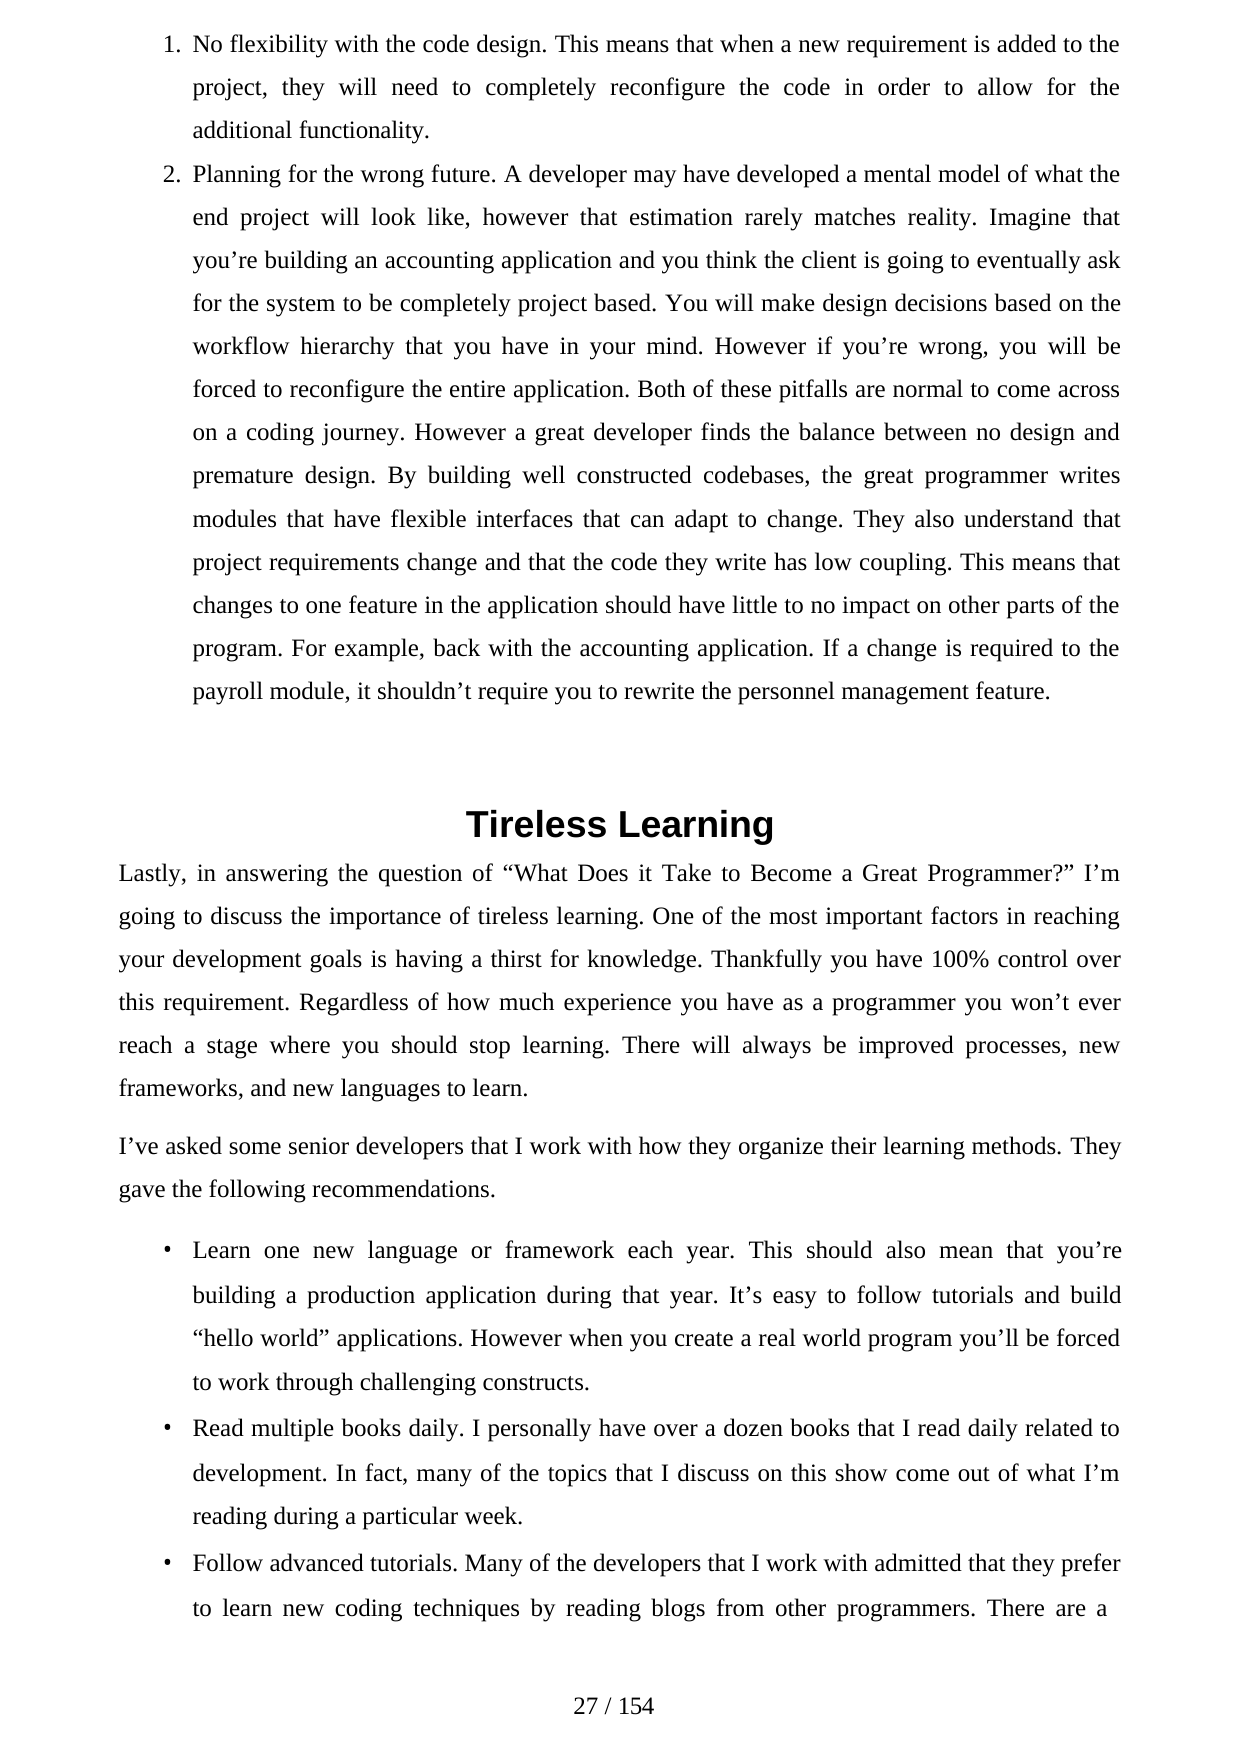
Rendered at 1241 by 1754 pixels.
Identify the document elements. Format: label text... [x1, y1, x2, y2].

text Lastly, in answering the question of “What Does it Take to Become a Great Programmer?” I’m going to discuss the importance of tireless learning. One of the most important factors in reaching your development goals is having a thirst for knowledge. Thankfully you have 100% control over this requirement. Regardless of how much experience you have as a programmer you won’t ever reach a stage where you should stop learning. There will always be improved processes, new frameworks, and new languages to learn. [118, 858, 1122, 1102]
list Follow advanced tutorials. Many of the developers that I work with admitted that they prefer to learn new coding techniques by reading blogs from other programmers. There are a [163, 1544, 1121, 1622]
list Read multiple books daily. I personally have over a dozen books that I read daily related to development. In fact, many of the topics that I discuss on this show come out of what I’m reading during a particular week. [163, 1410, 1121, 1530]
list Planning for the wrong future. A developer may have developed a mental model of what the end project will look like, however that estimation rarely matches reality. Imagine that you’re building an accounting application and you think the client is going to eventually ask for the system to be completely project based. You will make design decisions based on the workflow hierarchy that you have in your mind. However if you’re wrong, you will be forced to reconfigure the entire application. Both of these pitfalls are normal to come across on a coding journey. However a great developer finds the balance between no design and premature design. By building well constructed codebases, the great programmer writes modules that have flexible interfaces that can adapt to change. They also understand that project requirements change and that the code they write has low coupling. This means that changes to one feature in the application should have little to no impact on other parts of the program. For example, back with the accounting application. If a change is required to the payroll module, it shouldn’t require you to rewrite the personnel management feature. [163, 159, 1121, 705]
text I’ve asked some senior developers that I work with how they organize their learning methods. They gave the following recommendations. [118, 1131, 1121, 1203]
list No flexibility with the code design. This means that when a new requirement is added to the project, they will need to completely reconfigure the code in order to allow for the additional functionality. [163, 29, 1121, 144]
list Learn one new language or framework each year. This should also mean that you’re building a production application during that year. It’s easy to follow tutorials and build “hello world” applications. However when you create a real world program you’ll be forced to work through challenging constructs. [163, 1232, 1122, 1395]
subtitle Tireless Learning [29, 802, 1211, 845]
